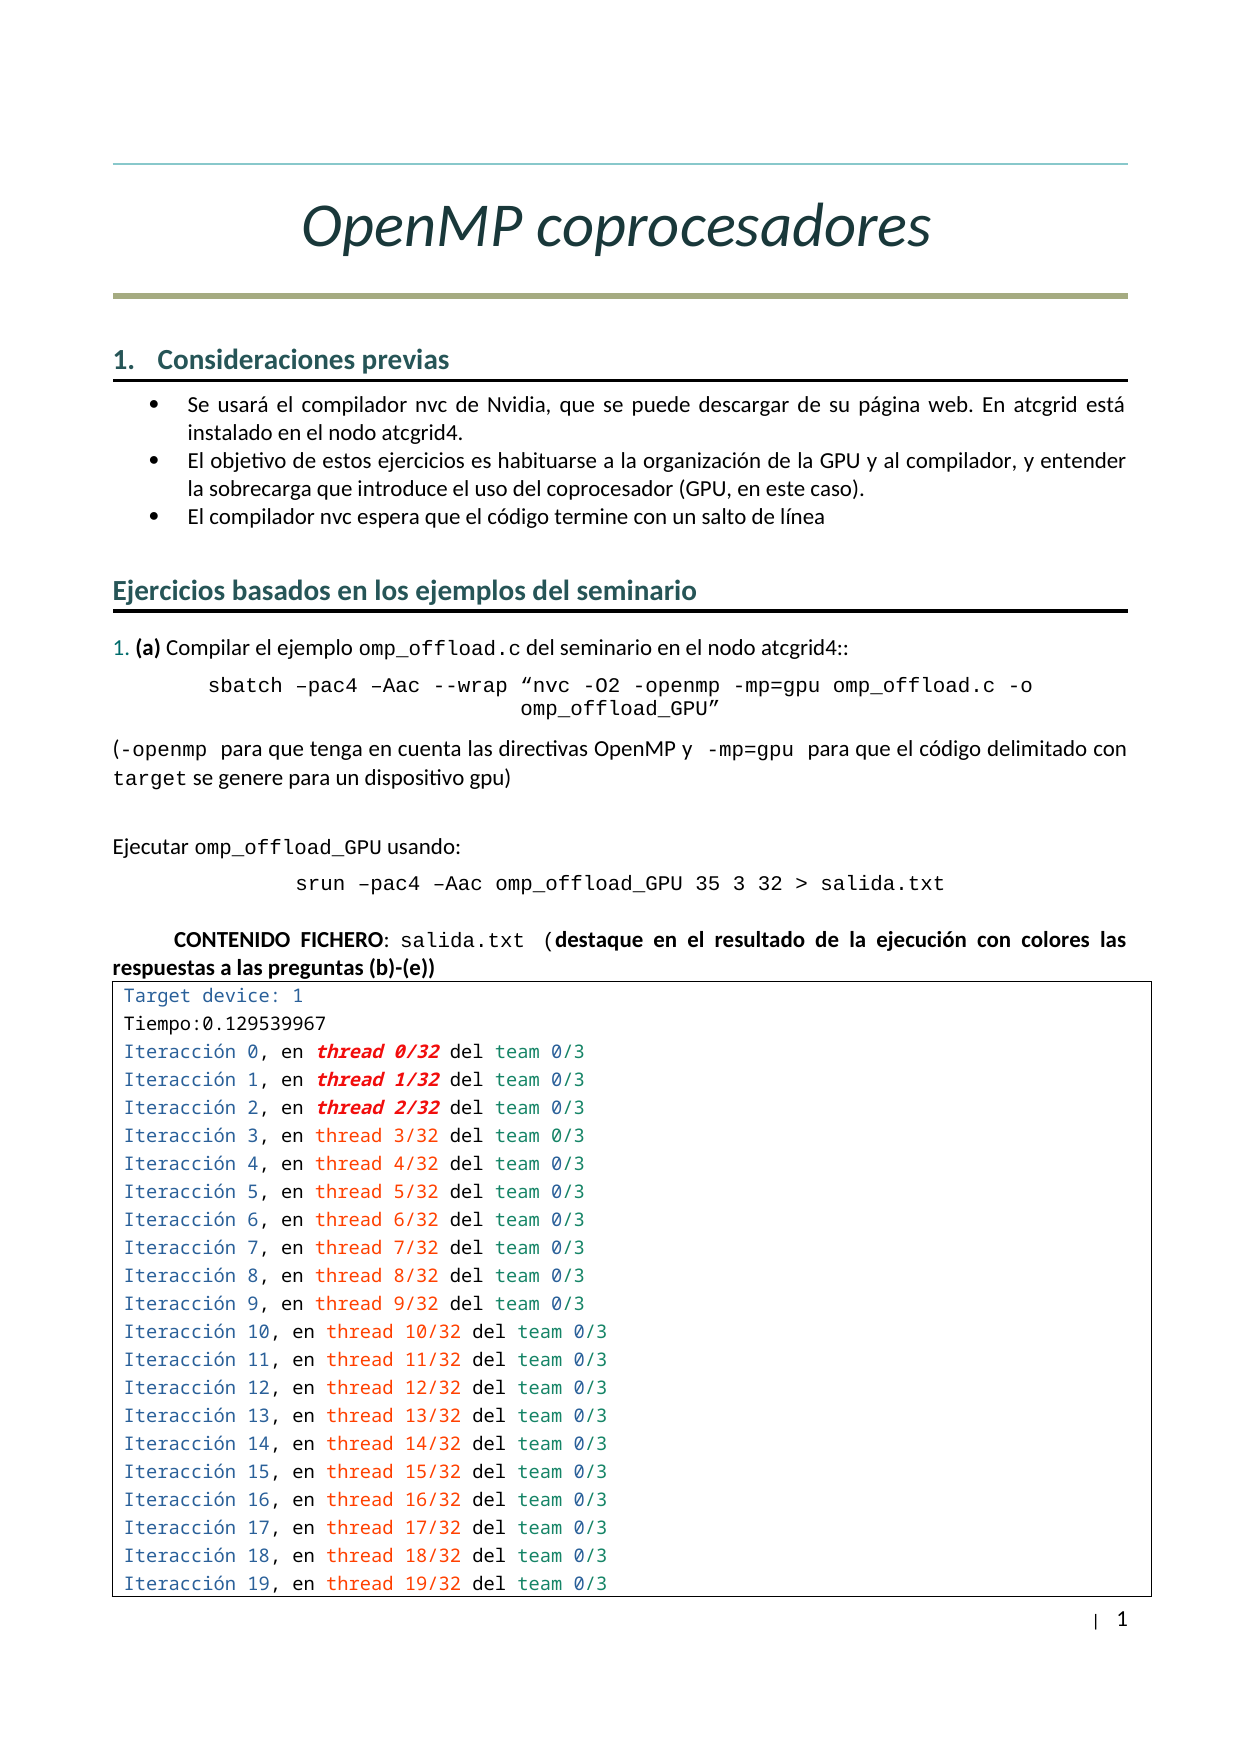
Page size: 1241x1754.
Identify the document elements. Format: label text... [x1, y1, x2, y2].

list El objetivo de estos ejercicios es habituarse a la organización de la GPU y al compilador, y entender la sobrecarga que introduce el uso del coprocesador (GPU, en este caso). [150, 446, 1128, 502]
subtitle Consideraciones previas [112, 341, 1128, 382]
list sbatch –pac4 –Aac --wrap “nvc -O2 -openmp -mp=gpu omp_offload.c -o omp_offload_GPU” [112, 674, 1128, 722]
list Se usará el compilador nvc de Nvidia, que se puede descargar de su página web. En atcgrid está instalado en el nodo atcgrid4. [150, 390, 1128, 446]
list (-openmp para que tenga en cuenta las directivas OpenMP y -mp=gpu para que el código delimitado con target se genere para un dispositivo gpu) [112, 734, 1128, 791]
list 1. (a) Compilar el ejemplo omp_offload.c del seminario en el nodo atcgrid4:: [112, 633, 1128, 662]
list Ejecutar omp_offload_GPU usando: [112, 832, 1128, 861]
table_header Target device: 1 Tiempo:0.129539967 Iteracción 0, en thread 0/32 del team 0/3 Iteracción 1, en thread 1/32 del team 0/3 Iteracción 2, en thread 2/32 del team 0/3 Iteracción 3, en thread 3/32 del team 0/3 Iteracción 4, en thread 4/32 del team 0/3 Iteracción 5, en thread 5/32 del team 0/3 Iteracción 6, en thread 6/32 del team 0/3 Iteracción 7, en thread 7/32 del team 0/3 Iteracción 8, en thread 8/32 del team 0/3 Iteracción 9, en thread 9/32 del team 0/3 Iteracción 10, en thread 10/32 del team 0/3 Iteracción 11, en thread 11/32 del team 0/3 Iteracción 12, en thread 12/32 del team 0/3 Iteracción 13, en thread 13/32 del team 0/3 Iteracción 14, en thread 14/32 del team 0/3 Iteracción 15, en thread 15/32 del team 0/3 Iteracción 16, en thread 16/32 del team 0/3 Iteracción 17, en thread 17/32 del team 0/3 Iteracción 18, en thread 18/32 del team 0/3 Iteracción 19, en thread 19/32 del team 0/3 [113, 982, 1151, 1596]
list srun –pac4 –Aac omp_offload_GPU 35 3 32 > salida.txt [112, 873, 1128, 897]
subtitle Ejercicios basados en los ejemplos del seminario [112, 572, 1128, 613]
text OpenMP coprocesadores [112, 164, 1128, 299]
text CONTENIDO FICHERO: salida.txt (destaque en el resultado de la ejecución con colores las respuestas a las preguntas (b)-(e)) [112, 925, 1128, 981]
list El compilador nvc espera que el código termine con un salto de línea [150, 502, 1128, 530]
